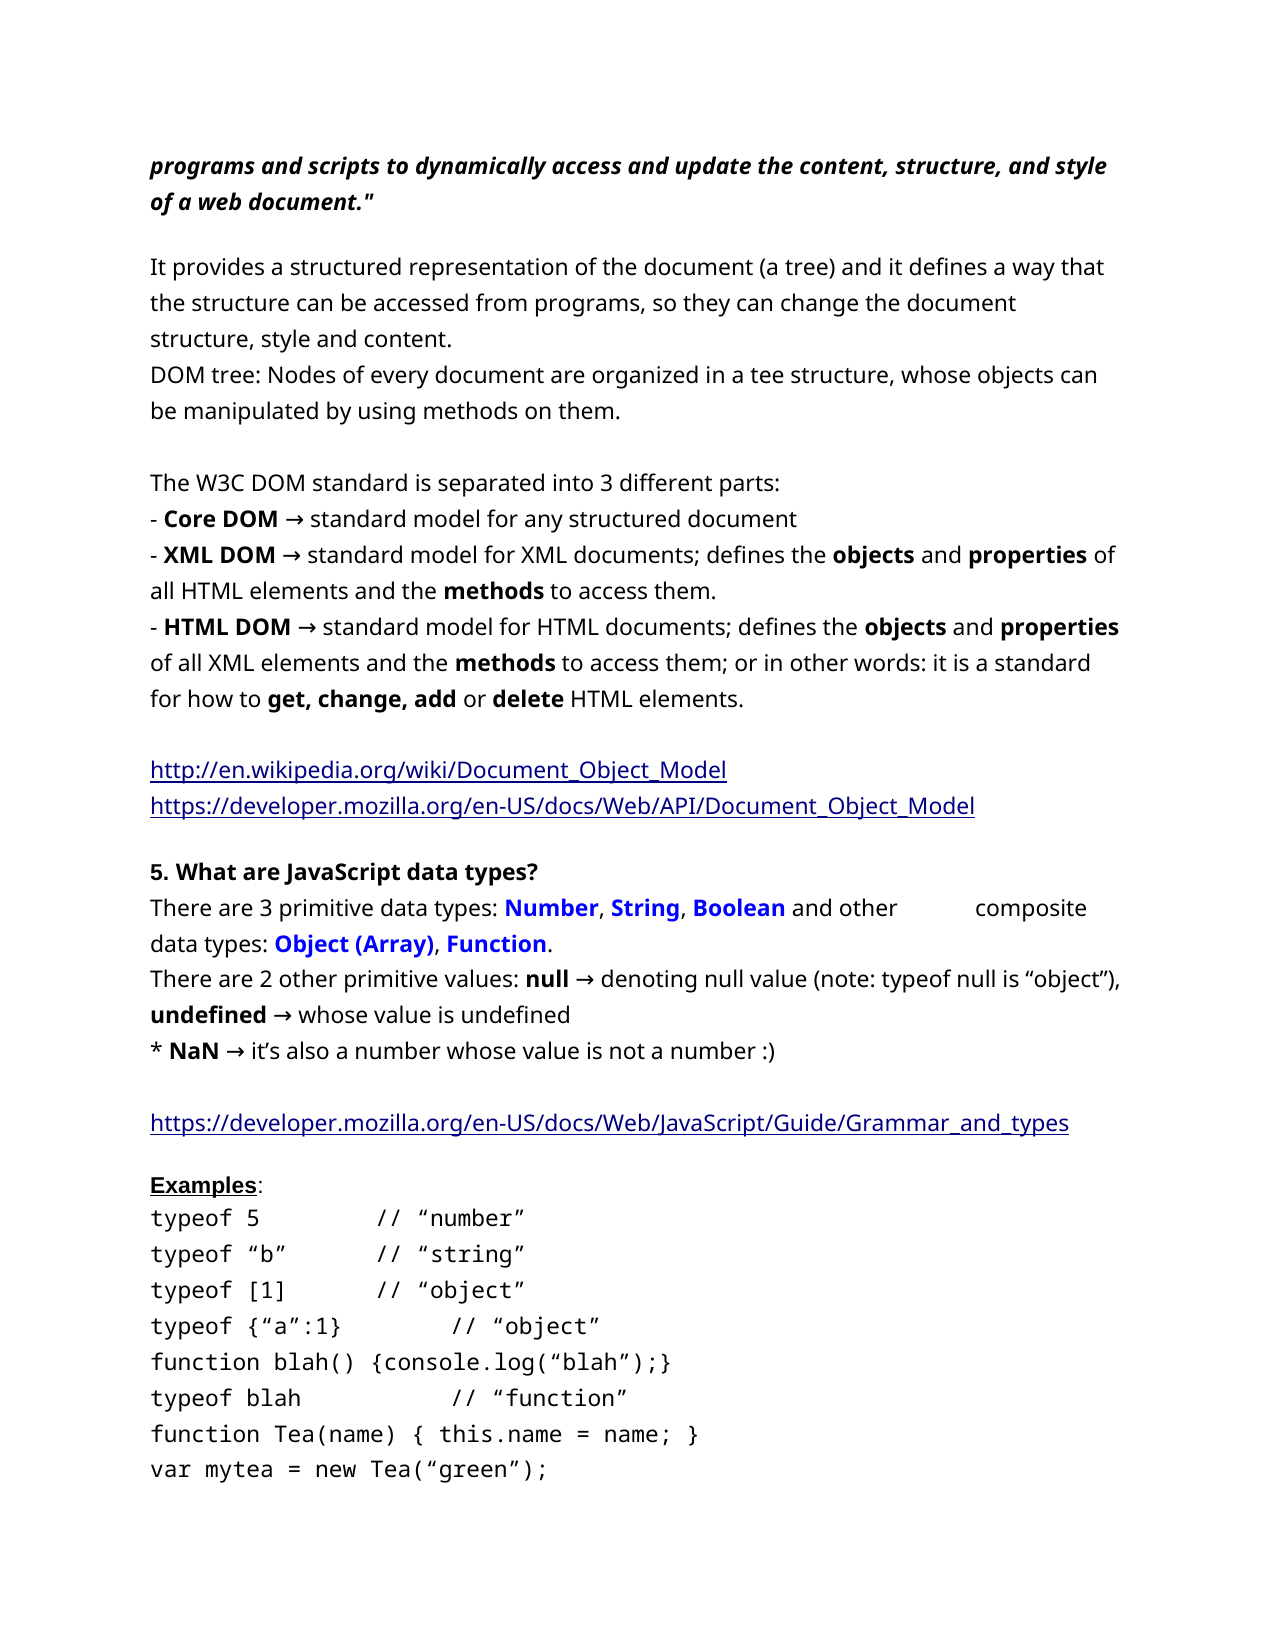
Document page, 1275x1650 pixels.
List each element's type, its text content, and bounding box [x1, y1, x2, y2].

text programs and scripts to dynamically access and update the content, structure, and style of a web document." [150, 150, 1125, 217]
text There are 2 other primitive values: null → denoting null value (note: typeof null is “object”), undefined → whose value is undefined [150, 963, 1125, 1031]
text The W3C DOM standard is separated into 3 different parts: [150, 467, 1125, 498]
text typeof 5 // “number” [150, 1202, 1125, 1233]
text Examples: [150, 1172, 1125, 1198]
text var mytea = new Tea(“green”); [150, 1453, 1125, 1485]
text typeof blah // “function” [150, 1382, 1125, 1413]
text - Core DOM → standard model for any structured document [150, 503, 1125, 534]
text typeof [1] // “object” [150, 1274, 1125, 1305]
text https://developer.mozilla.org/en-US/docs/Web/API/Document_Object_Model [150, 790, 1125, 822]
text typeof {“a”:1} // “object” [150, 1310, 1125, 1341]
text - HTML DOM → standard model for HTML documents; defines the objects and properties of all XML elements and the methods to access them; or in other words: it is a standard for how to get, change, add or delete HTML elements. [150, 611, 1125, 714]
text http://en.wikipedia.org/wiki/Document_Object_Model [150, 754, 1125, 786]
text function blah() {console.log(“blah”);} [150, 1346, 1125, 1377]
text https://developer.mozilla.org/en-US/docs/Web/JavaScript/Guide/Grammar_and_types [150, 1107, 1125, 1138]
text - XML DOM → standard model for XML documents; defines the objects and properties of all HTML elements and the methods to access them. [150, 539, 1125, 606]
text There are 3 primitive data types: Number, String, Boolean and other composite data types: Object (Array), Function. [150, 892, 1125, 959]
text DOM tree: Nodes of every document are organized in a tee structure, whose objects can be manipulated by using methods on them. [150, 359, 1125, 426]
text * NaN → it’s also a number whose value is not a number :) [150, 1035, 1125, 1067]
text typeof “b” // “string” [150, 1238, 1125, 1269]
text 5. What are JavaScript data types? [150, 856, 1125, 887]
text It provides a structured representation of the document (a tree) and it defines a way that the structure can be accessed from programs, so they can change the document structure, style and content. [150, 251, 1125, 354]
text function Tea(name) { this.name = name; } [150, 1417, 1125, 1449]
